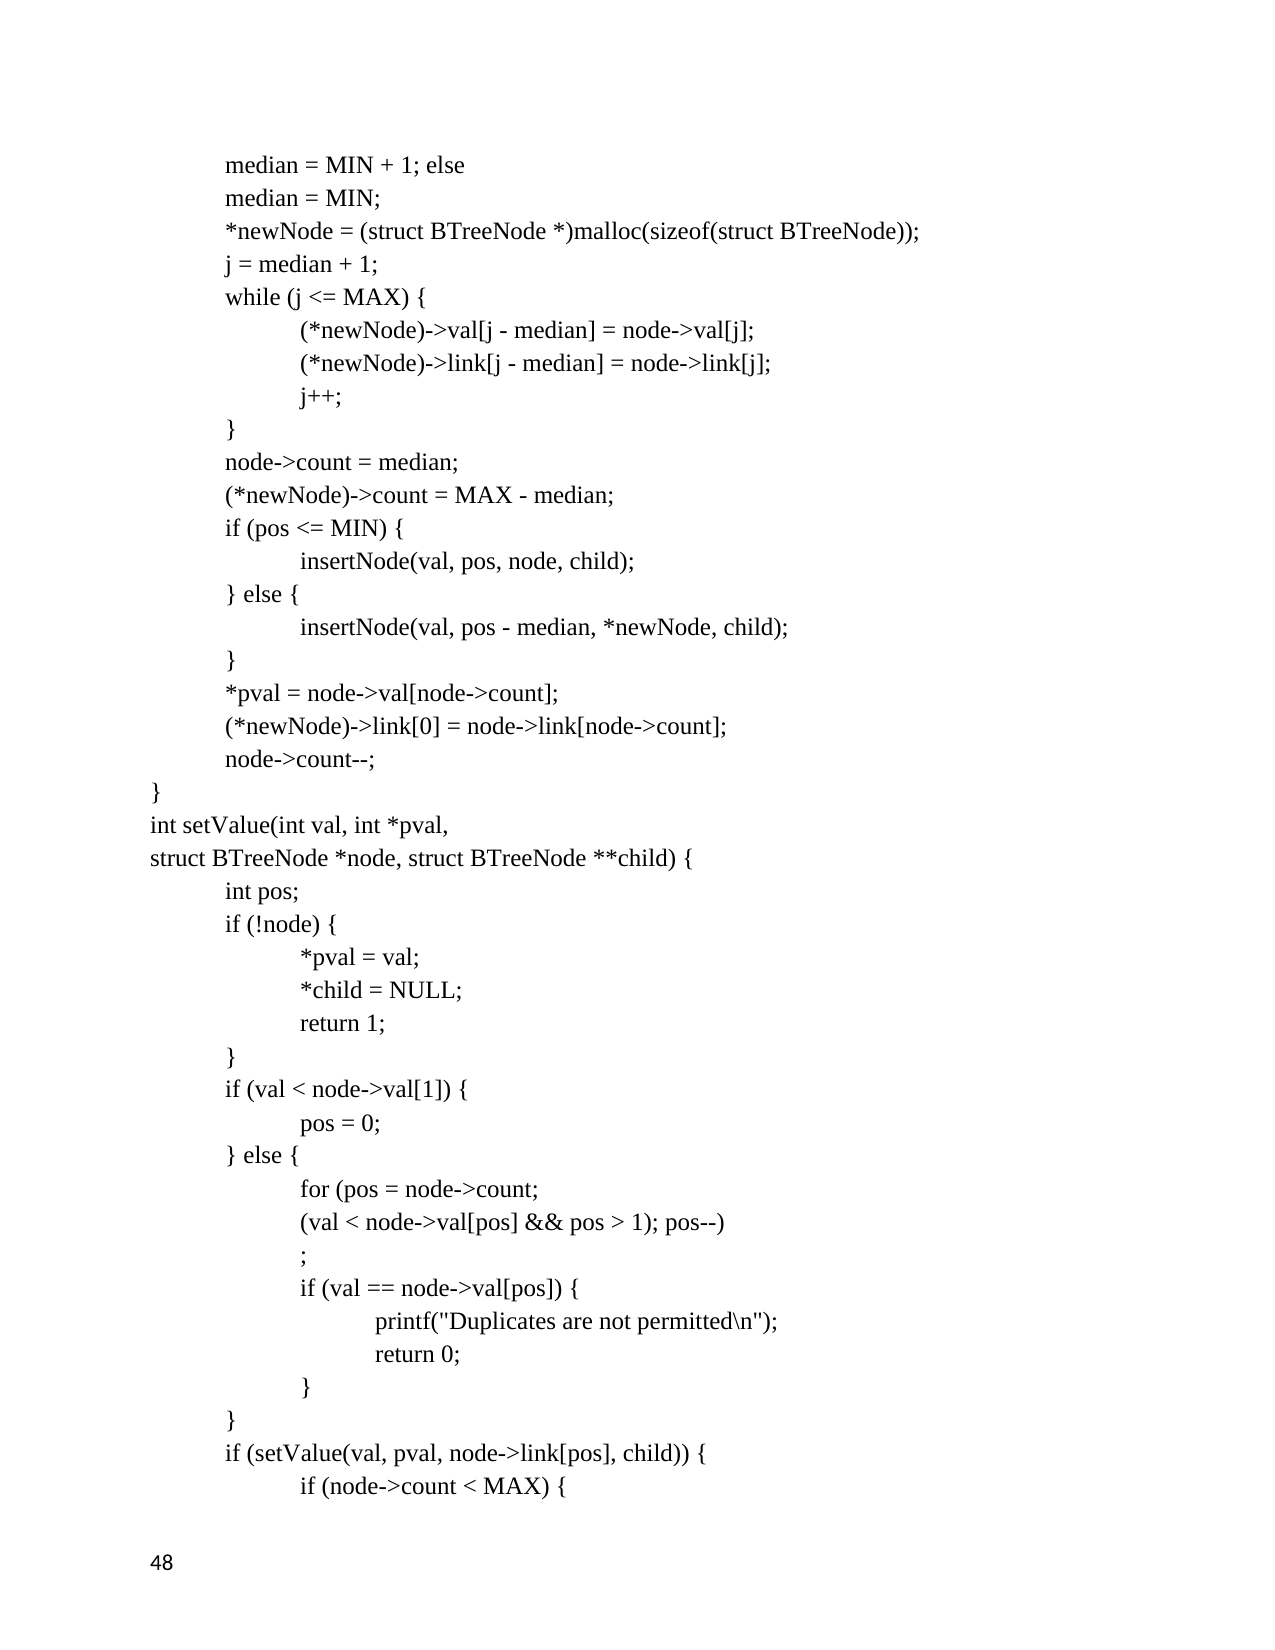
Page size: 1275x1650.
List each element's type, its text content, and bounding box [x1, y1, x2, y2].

text insertNode(val, pos - median, *newNode, child); [150, 612, 1125, 641]
text while (j <= MAX) { [150, 282, 1125, 311]
text j++; [150, 381, 1125, 410]
text pos = 0; [150, 1108, 1125, 1136]
text } else { [150, 1141, 1125, 1169]
text } [150, 1372, 1125, 1401]
text if (pos <= MIN) { [150, 513, 1125, 542]
text } [150, 645, 1125, 674]
text struct BTreeNode *node, struct BTreeNode **child) { [150, 843, 1125, 872]
text if (val == node->val[pos]) { [150, 1273, 1125, 1301]
text } [150, 1042, 1125, 1070]
text for (pos = node->count; [150, 1174, 1125, 1202]
text return 1; [150, 1008, 1125, 1037]
text } [150, 1405, 1125, 1433]
text ; [150, 1240, 1125, 1268]
text j = median + 1; [150, 249, 1125, 278]
text int setValue(int val, int *pval, [150, 810, 1125, 839]
text insertNode(val, pos, node, child); [150, 546, 1125, 575]
text if (val < node->val[1]) { [150, 1074, 1125, 1103]
text median = MIN; [150, 183, 1125, 212]
text *newNode = (struct BTreeNode *)malloc(sizeof(struct BTreeNode)); [150, 216, 1125, 245]
text printf("Duplicates are not permitted\n"); [150, 1306, 1125, 1334]
text node->count = median; [150, 447, 1125, 476]
text } [150, 414, 1125, 443]
text (*newNode)->count = MAX - median; [150, 480, 1125, 509]
text (val < node->val[pos] && pos > 1); pos--) [150, 1207, 1125, 1235]
text (*newNode)->link[j - median] = node->link[j]; [150, 348, 1125, 377]
text median = MIN + 1; else [150, 150, 1125, 179]
text *pval = node->val[node->count]; [150, 678, 1125, 707]
text } else { [150, 579, 1125, 608]
text if (node->count < MAX) { [150, 1471, 1125, 1499]
text *child = NULL; [150, 976, 1125, 1004]
text *pval = val; [150, 942, 1125, 971]
text int pos; [150, 876, 1125, 905]
text if (!node) { [150, 909, 1125, 938]
text } [150, 777, 1125, 806]
text if (setValue(val, pval, node->link[pos], child)) { [150, 1438, 1125, 1467]
text (*newNode)->val[j - median] = node->val[j]; [150, 315, 1125, 344]
text (*newNode)->link[0] = node->link[node->count]; [150, 711, 1125, 740]
text return 0; [150, 1339, 1125, 1367]
text node->count--; [150, 744, 1125, 773]
